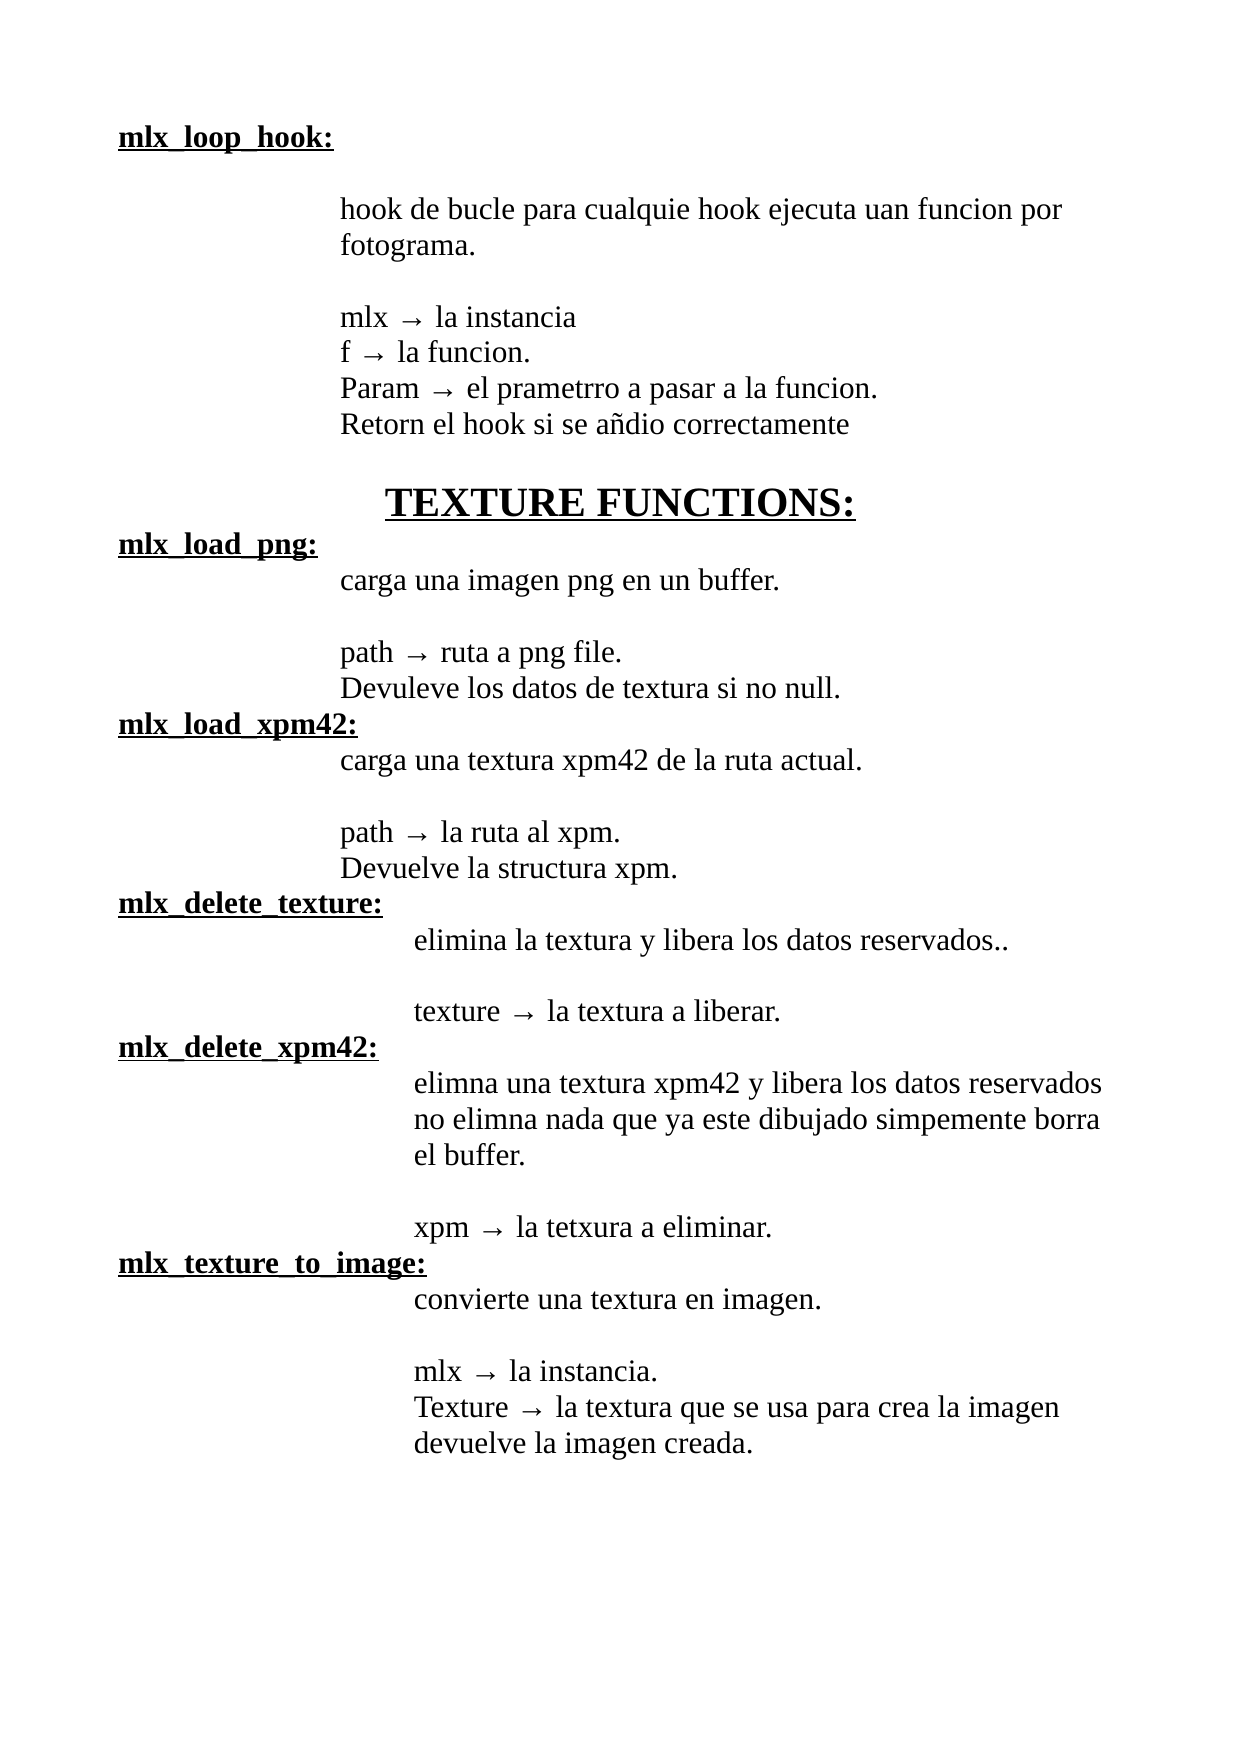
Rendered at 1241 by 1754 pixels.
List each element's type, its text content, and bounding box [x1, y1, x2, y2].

text convierte una textura en imagen. [118, 1280, 1122, 1316]
text mlx_delete_xpm42: [118, 1028, 1122, 1064]
text Retorn el hook si se añdio correctamente [118, 406, 1122, 442]
text xpm → la tetxura a eliminar. [118, 1208, 1122, 1244]
text mlx_texture_to_image: [118, 1244, 1122, 1280]
text Devuleve los datos de textura si no null. [118, 669, 1122, 705]
text no elimna nada que ya este dibujado simpemente borra el buffer. [118, 1100, 1122, 1172]
text elimina la textura y libera los datos reservados.. [118, 921, 1122, 957]
text Texture → la textura que se usa para crea la imagen [118, 1388, 1122, 1424]
text devuelve la imagen creada. [118, 1424, 1122, 1460]
text mlx → la instancia [118, 298, 1122, 334]
text mlx_load_xpm42: [118, 705, 1122, 741]
text f → la funcion. [118, 334, 1122, 370]
text mlx_load_png: [118, 525, 1122, 561]
text Devuelve la structura xpm. [118, 849, 1122, 885]
text mlx → la instancia. [118, 1352, 1122, 1388]
text TEXTURE FUNCTIONS: [118, 477, 1122, 525]
text texture → la textura a liberar. [118, 993, 1122, 1028]
text mlx_loop_hook: [118, 118, 1122, 154]
text elimna una textura xpm42 y libera los datos reservados [118, 1064, 1122, 1100]
text mlx_delete_texture: [118, 885, 1122, 921]
text path → ruta a png file. [118, 633, 1122, 669]
text carga una textura xpm42 de la ruta actual. [118, 741, 1122, 777]
text hook de bucle para cualquie hook ejecuta uan funcion por fotograma. [118, 190, 1122, 262]
text Param → el prametrro a pasar a la funcion. [118, 370, 1122, 406]
text path → la ruta al xpm. [118, 813, 1122, 849]
text carga una imagen png en un buffer. [118, 561, 1122, 597]
